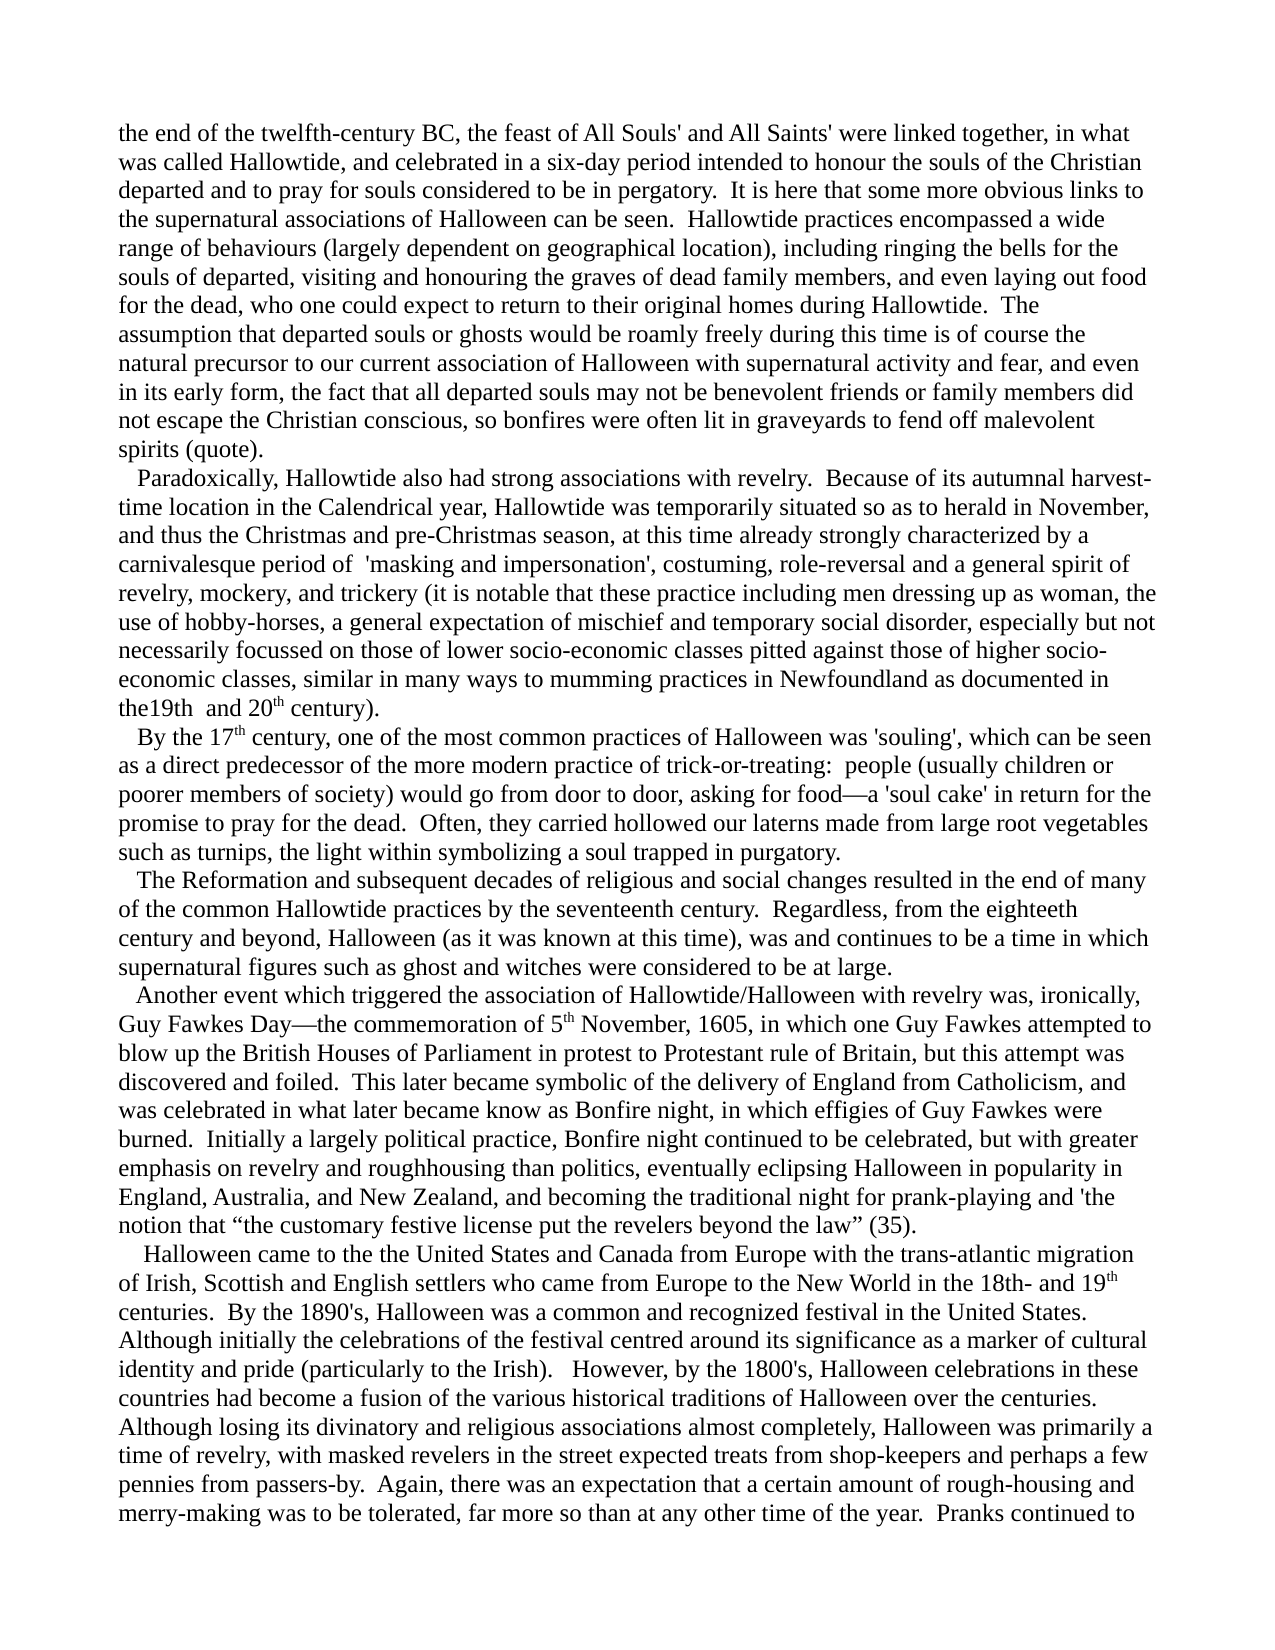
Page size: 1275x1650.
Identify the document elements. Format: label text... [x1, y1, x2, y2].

text the end of the twelfth-century BC, the feast of All Souls' and All Saints' were linked together, in what was called Hallowtide, and celebrated in a six-day period intended to honour the souls of the Christian departed and to pray for souls considered to be in pergatory. It is here that some more obvious links to the supernatural associations of Halloween can be seen. Hallowtide practices encompassed a wide range of behaviours (largely dependent on geographical location), including ringing the bells for the souls of departed, visiting and honouring the graves of dead family members, and even laying out food for the dead, who one could expect to return to their original homes during Hallowtide. The assumption that departed souls or ghosts would be roamly freely during this time is of course the natural precursor to our current association of Halloween with supernatural activity and fear, and even in its early form, the fact that all departed souls may not be benevolent friends or family members did not escape the Christian conscious, so bonfires were often lit in graveyards to fend off malevolent spirits (quote). [118, 118, 1157, 463]
text Paradoxically, Hallowtide also had strong associations with revelry. Because of its autumnal harvest-time location in the Calendrical year, Hallowtide was temporarily situated so as to herald in November, and thus the Christmas and pre-Christmas season, at this time already strongly characterized by a carnivalesque period of 'masking and impersonation', costuming, role-reversal and a general spirit of revelry, mockery, and trickery (it is notable that these practice including men dressing up as woman, the use of hobby-horses, a general expectation of mischief and temporary social disorder, especially but not necessarily focussed on those of lower socio-economic classes pitted against those of higher socio-economic classes, similar in many ways to mumming practices in Newfoundland as documented in the19th and 20th century). [118, 463, 1157, 722]
text By the 17th century, one of the most common practices of Halloween was 'souling', which can be seen as a direct predecessor of the more modern practice of trick-or-treating: people (usually children or poorer members of society) would go from door to door, asking for food—a 'soul cake' in return for the promise to pray for the dead. Often, they carried hollowed our laterns made from large root vegetables such as turnips, the light within symbolizing a soul trapped in purgatory. [118, 722, 1157, 866]
text The Reformation and subsequent decades of religious and social changes resulted in the end of many of the common Hallowtide practices by the seventeenth century. Regardless, from the eighteeth century and beyond, Halloween (as it was known at this time), was and continues to be a time in which supernatural figures such as ghost and witches were considered to be at large. [118, 866, 1157, 981]
text Halloween came to the the United States and Canada from Europe with the trans-atlantic migration of Irish, Scottish and English settlers who came from Europe to the New World in the 18th- and 19th centuries. By the 1890's, Halloween was a common and recognized festival in the United States. Although initially the celebrations of the festival centred around its significance as a marker of cultural identity and pride (particularly to the Irish). However, by the 1800's, Halloween celebrations in these countries had become a fusion of the various historical traditions of Halloween over the centuries. Although losing its divinatory and religious associations almost completely, Halloween was primarily a time of revelry, with masked revelers in the street expected treats from shop-keepers and perhaps a few pennies from passers-by. Again, there was an expectation that a certain amount of rough-housing and merry-making was to be tolerated, far more so than at any other time of the year. Pranks continued to [118, 1239, 1157, 1527]
text Another event which triggered the association of Hallowtide/Halloween with revelry was, ironically, Guy Fawkes Day—the commemoration of 5th November, 1605, in which one Guy Fawkes attempted to blow up the British Houses of Parliament in protest to Protestant rule of Britain, but this attempt was discovered and foiled. This later became symbolic of the delivery of England from Catholicism, and was celebrated in what later became know as Bonfire night, in which effigies of Guy Fawkes were burned. Initially a largely political practice, Bonfire night continued to be celebrated, but with greater emphasis on revelry and roughhousing than politics, eventually eclipsing Halloween in popularity in England, Australia, and New Zealand, and becoming the traditional night for prank-playing and 'the notion that “the customary festive license put the revelers beyond the law” (35). [118, 981, 1157, 1239]
